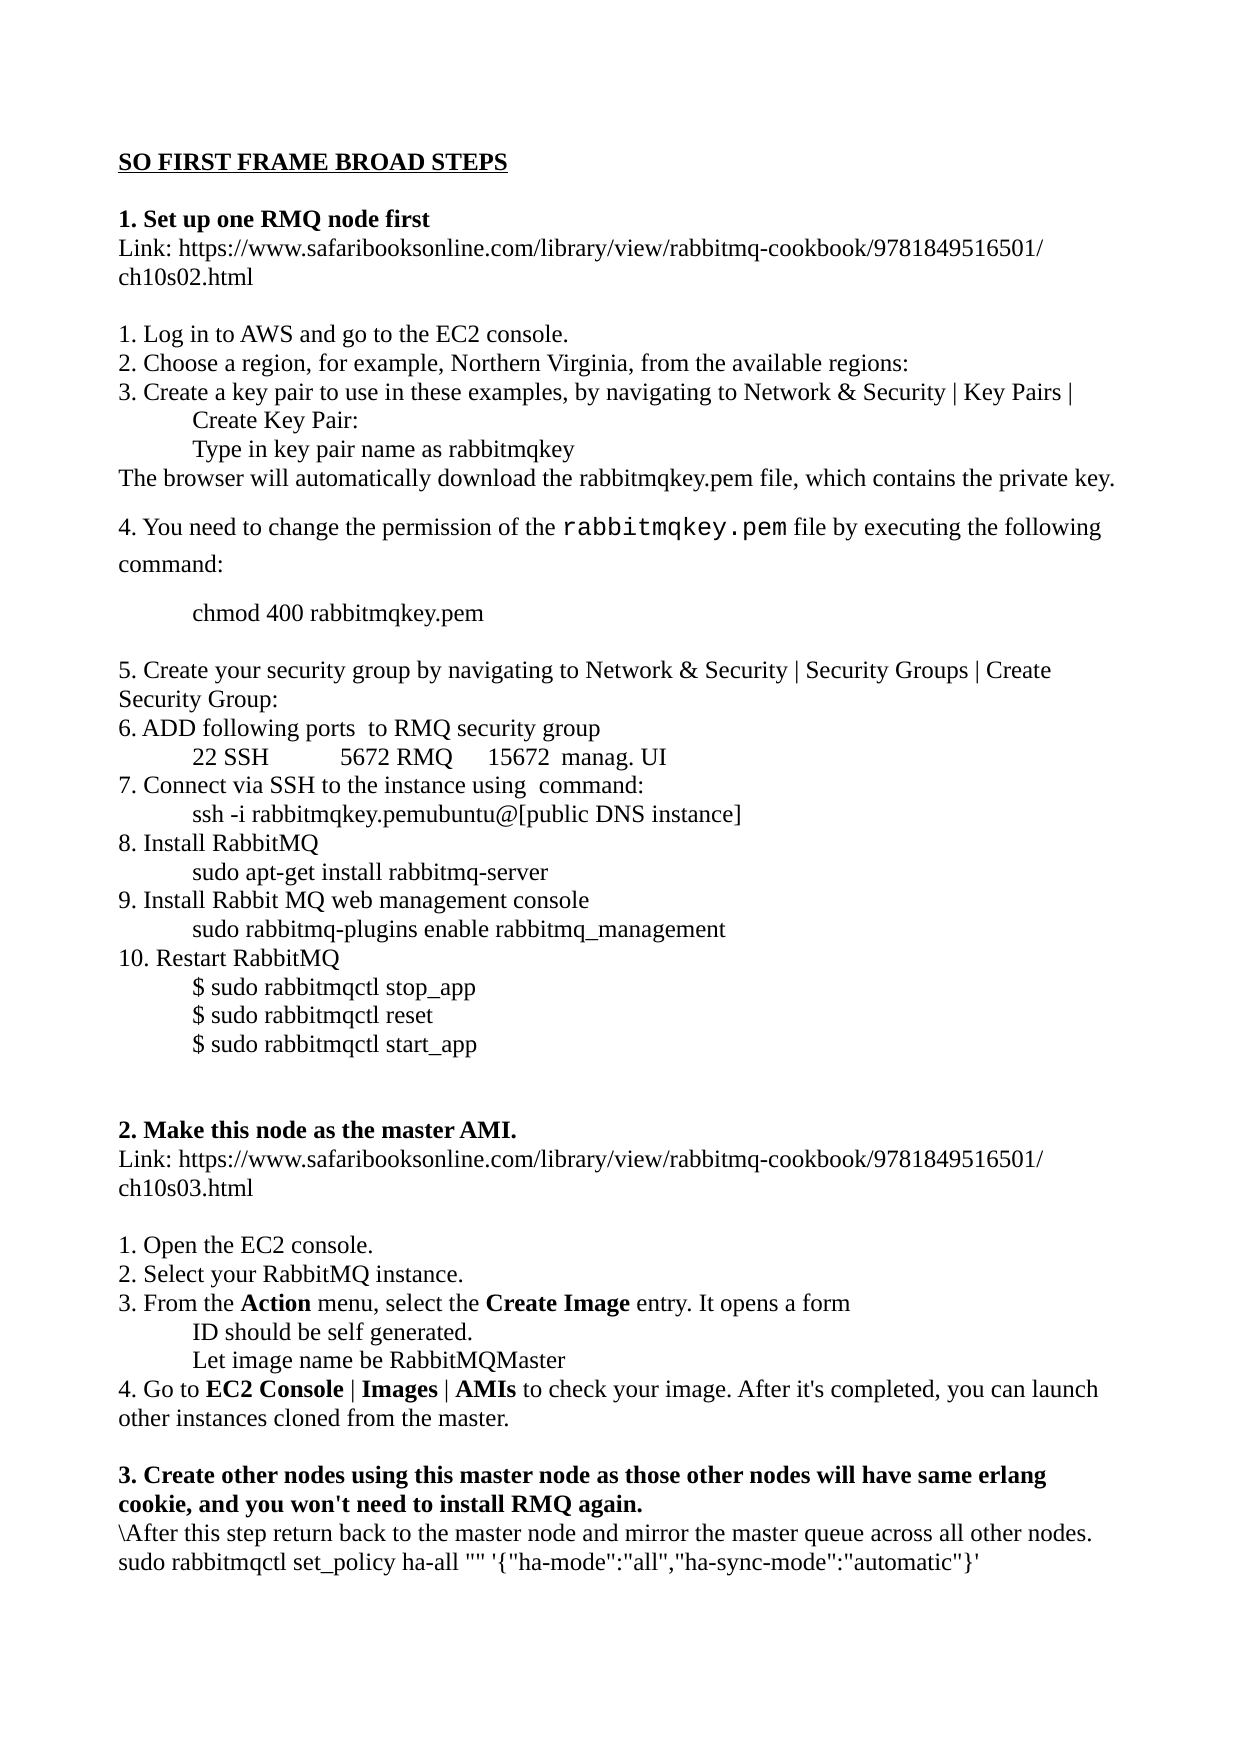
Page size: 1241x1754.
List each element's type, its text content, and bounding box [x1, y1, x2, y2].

text 1. Set up one RMQ node first [118, 204, 1122, 233]
text sudo rabbitmqctl set_policy ha-all "" '{"ha-mode":"all","ha-sync-mode":"automatic"}' [118, 1547, 1122, 1575]
text chmod 400 rabbitmqkey.pem [118, 598, 1122, 627]
text Type in key pair name as rabbitmqkey [118, 434, 1122, 463]
text Link: https://www.safaribooksonline.com/library/view/rabbitmq-cookbook/9781849516501/ch10s02.html [118, 233, 1122, 291]
text Let image name be RabbitMQMaster [118, 1345, 1122, 1374]
text 10. Restart RabbitMQ [118, 943, 1122, 972]
text 5. Create your security group by navigating to Network & Security | Security Groups | Create Security Group: [118, 655, 1122, 713]
text 3. From the Action menu, select the Create Image entry. It opens a form [118, 1288, 1122, 1317]
text Link: https://www.safaribooksonline.com/library/view/rabbitmq-cookbook/9781849516501/ch10s03.html [118, 1144, 1122, 1202]
text 9. Install Rabbit MQ web management console [118, 885, 1122, 914]
text 6. ADD following ports to RMQ security group [118, 713, 1122, 742]
text SO FIRST FRAME BROAD STEPS [118, 147, 1122, 176]
text The browser will automatically download the rabbitmqkey.pem file, which contains the private key. [118, 463, 1122, 492]
text 3. Create other nodes using this master node as those other nodes will have same erlang cookie, and you won't need to install RMQ again. [118, 1460, 1122, 1518]
text 3. Create a key pair to use in these examples, by navigating to Network & Security | Key Pairs | Create Key Pair: [118, 377, 1122, 434]
text 7. Connect via SSH to the instance using command: [118, 770, 1122, 799]
text 4. You need to change the permission of the rabbitmqkey.pem file by executing the following command: [118, 512, 1122, 577]
text 8. Install RabbitMQ [118, 828, 1122, 857]
text 4. Go to EC2 Console | Images | AMIs to check your image. After it's completed, you can launch other instances cloned from the master. [118, 1374, 1122, 1432]
text 2. Choose a region, for example, Northern Virginia, from the available regions: [118, 348, 1122, 377]
text 1. Open the EC2 console. [118, 1230, 1122, 1259]
text 22 SSH 5672 RMQ 15672 manag. UI [118, 742, 1122, 770]
text 1. Log in to AWS and go to the EC2 console. [118, 319, 1122, 348]
text $ sudo rabbitmqctl start_app [118, 1029, 1122, 1058]
text sudo apt-get install rabbitmq-server [118, 857, 1122, 885]
text sudo rabbitmq-plugins enable rabbitmq_management [118, 914, 1122, 943]
text ID should be self generated. [118, 1317, 1122, 1345]
text ssh -i rabbitmqkey.pemubuntu@[public DNS instance] [118, 799, 1122, 828]
text 2. Select your RabbitMQ instance. [118, 1259, 1122, 1288]
text $ sudo rabbitmqctl stop_app [118, 972, 1122, 1000]
text $ sudo rabbitmqctl reset [118, 1000, 1122, 1029]
text \After this step return back to the master node and mirror the master queue across all other nodes. [118, 1518, 1122, 1547]
text 2. Make this node as the master AMI. [118, 1115, 1122, 1144]
